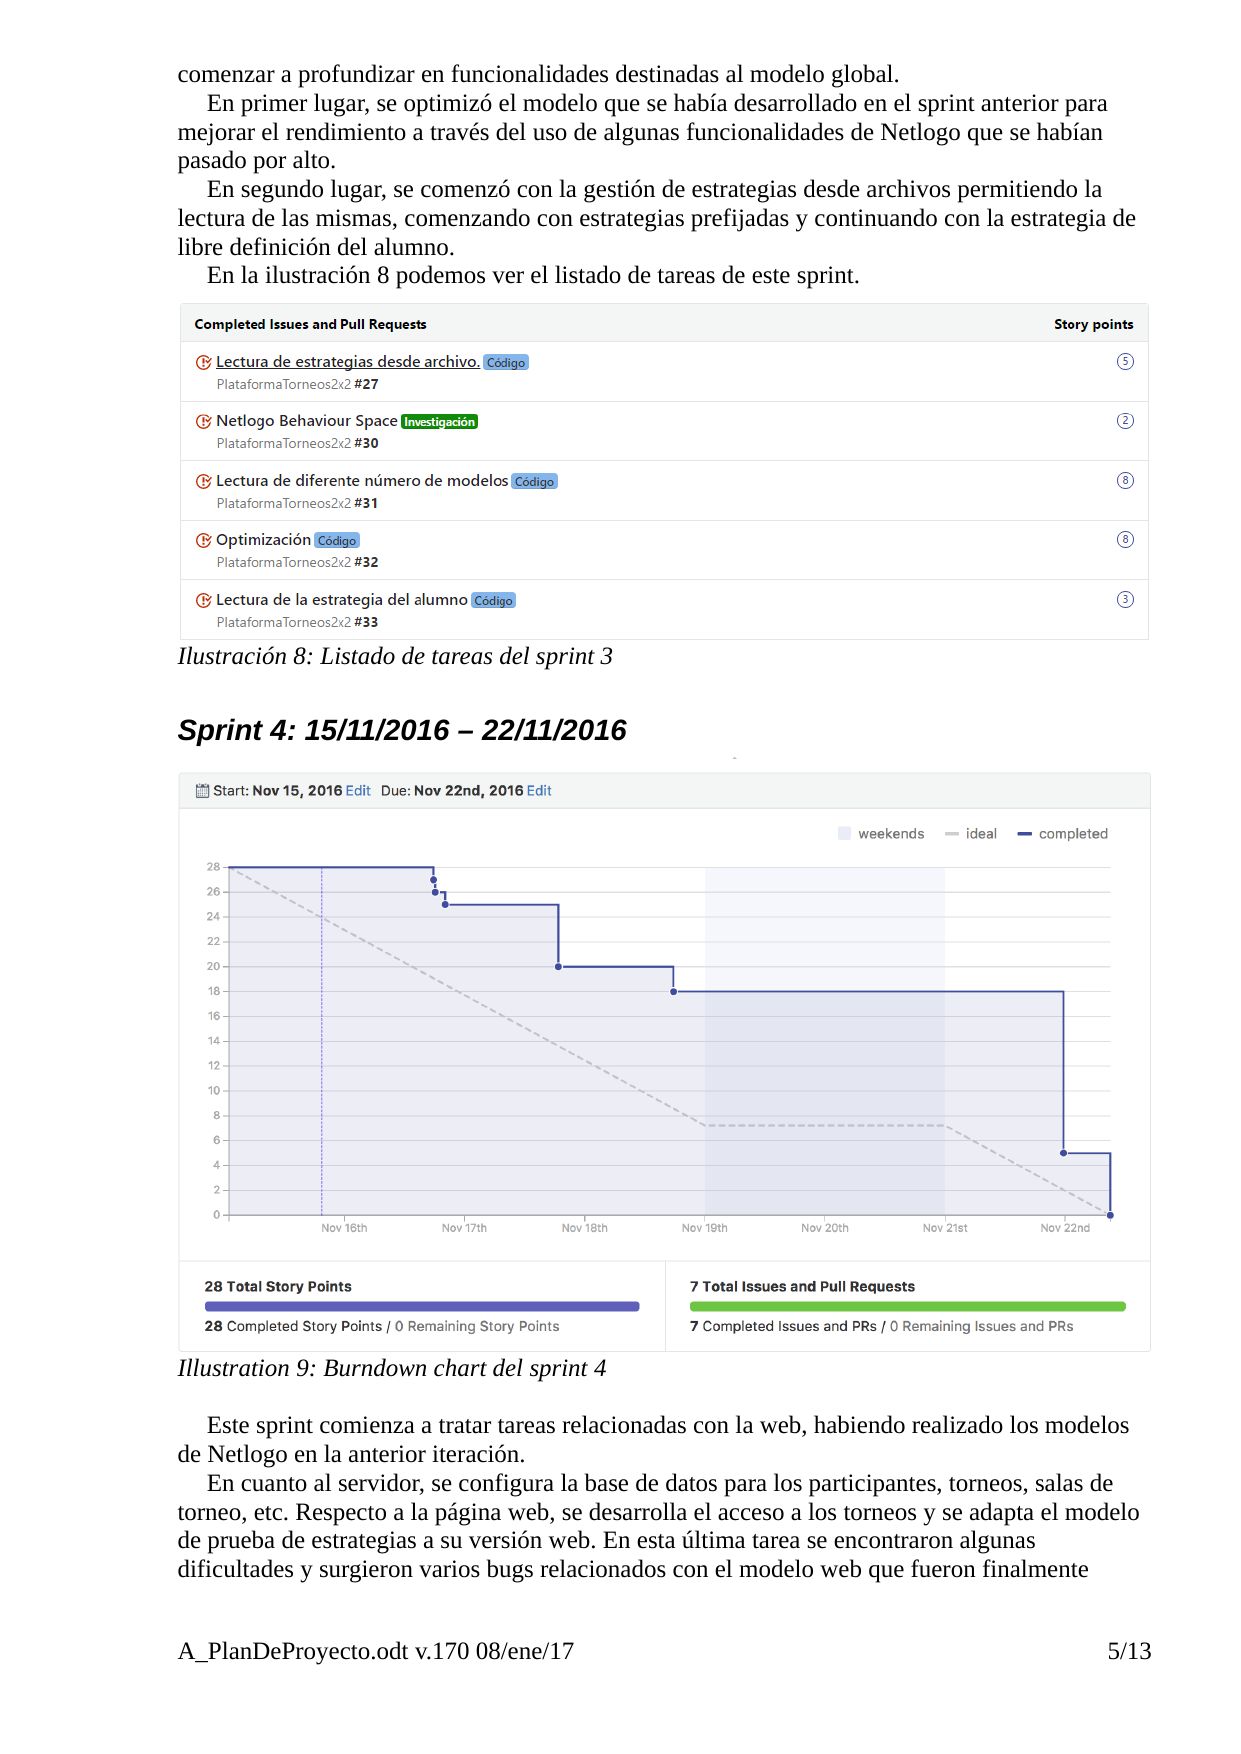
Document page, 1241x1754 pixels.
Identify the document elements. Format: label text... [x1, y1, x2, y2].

text En la ilustración 8 podemos ver el listado de tareas de este sprint. [177, 260, 1152, 289]
text Este sprint comienza a tratar tareas relacionadas con la web, habiendo realizado los modelos de Netlogo en la anterior iteración. [177, 1410, 1152, 1468]
subtitle Sprint 4: 15/11/2016 – 22/11/2016 [177, 713, 1152, 747]
text En cuanto al servidor, se configura la base de datos para los participantes, torneos, salas de torneo, etc. Respecto a la página web, se desarrolla el acceso a los torneos y se adapta el modelo de prueba de estrategias a su versión web. En esta última tarea se encontraron algunas dificultades y surgieron varios bugs relacionados con el modelo web que fueron finalmente [177, 1468, 1152, 1583]
text comenzar a profundizar en funcionalidades destinadas al modelo global. [177, 59, 1152, 88]
text Illustration 9: Burndown chart del sprint 4 [177, 1353, 1152, 1382]
text Ilustración 8: Listado de tareas del sprint 3 [177, 642, 1152, 670]
text En primer lugar, se optimizó el modelo que se había desarrollado en el sprint anterior para mejorar el rendimiento a través del uso de algunas funcionalidades de Netlogo que se habían pasado por alto. [177, 88, 1152, 174]
picture [177, 301, 1152, 642]
picture [177, 772, 1152, 1353]
text En segundo lugar, se comenzó con la gestión de estrategias desde archivos permitiendo la lectura de las mismas, comenzando con estrategias prefijadas y continuando con la estrategia de libre definición del alumno. [177, 174, 1152, 260]
